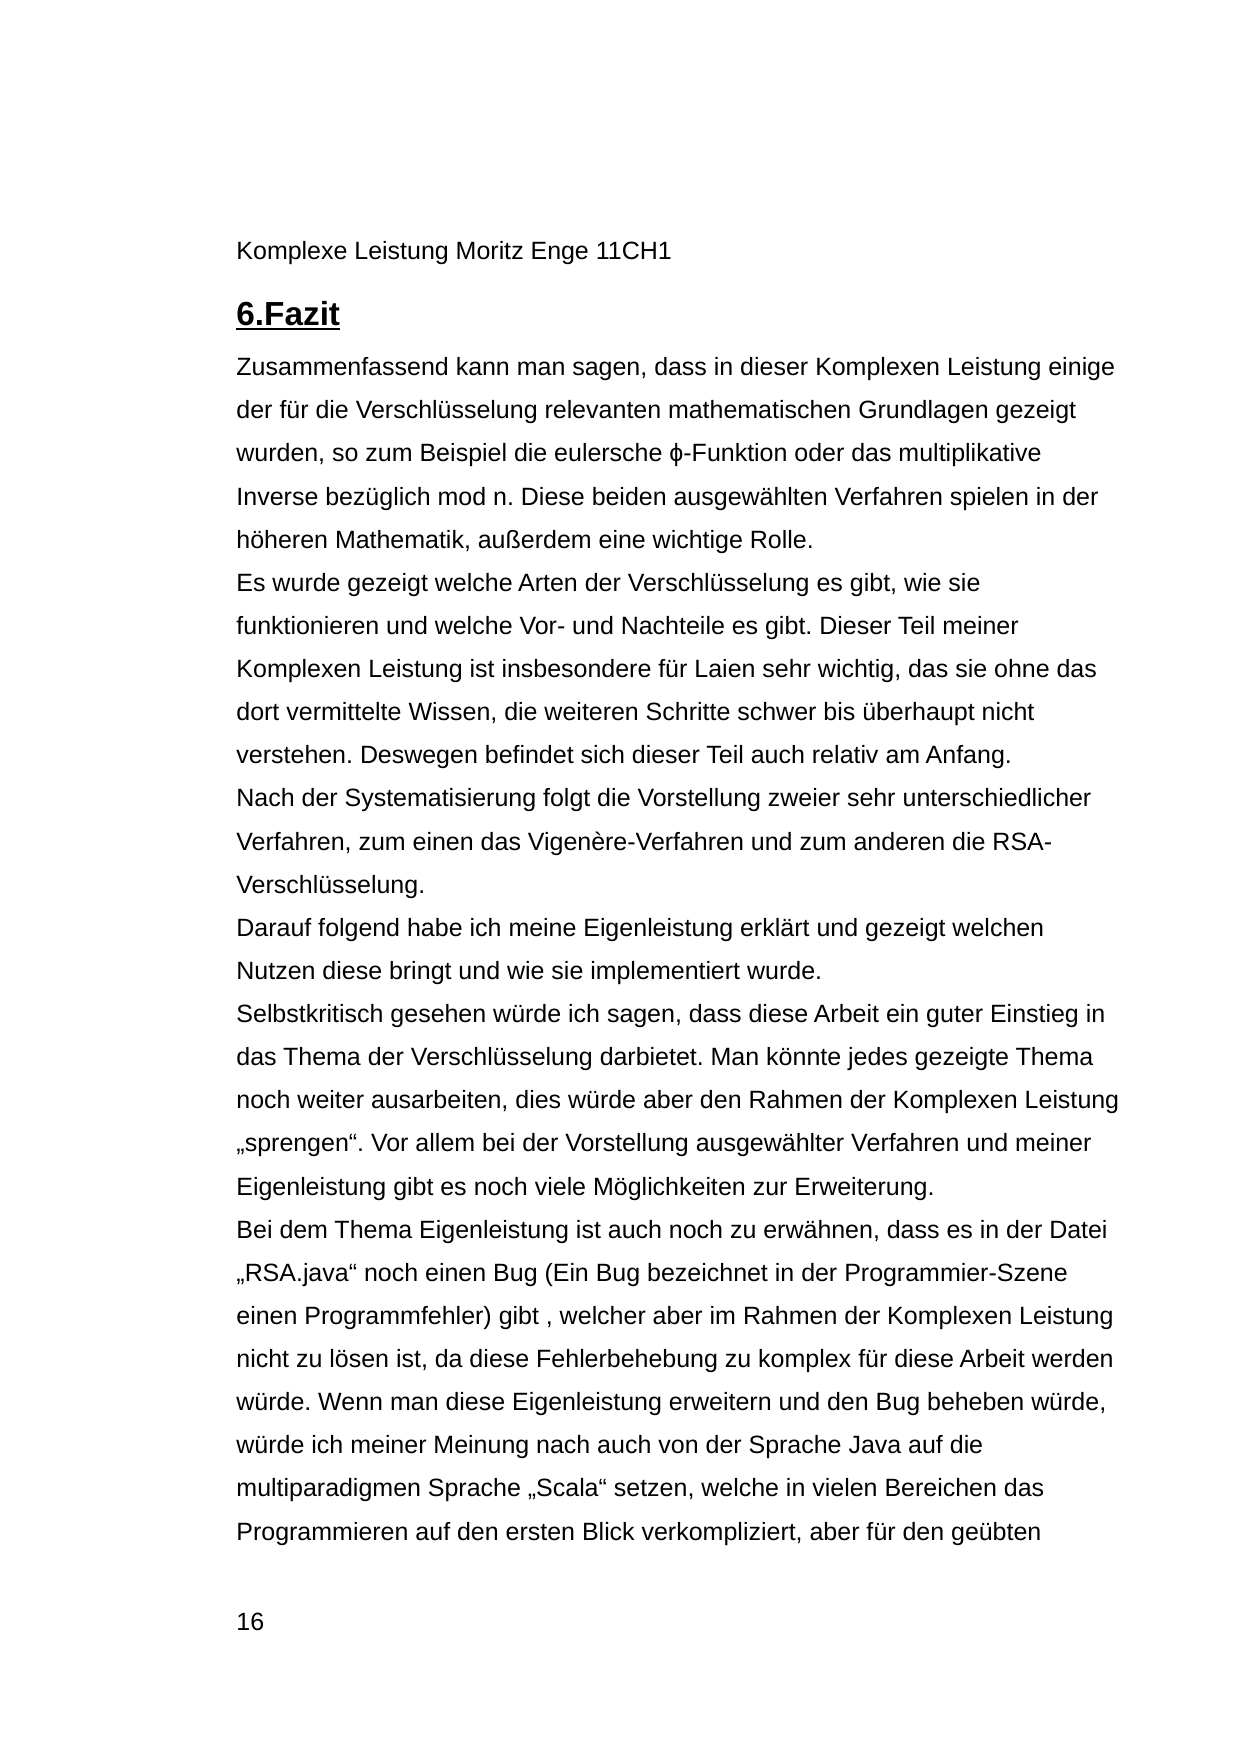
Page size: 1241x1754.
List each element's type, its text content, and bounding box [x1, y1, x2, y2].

text Zusammenfassend kann man sagen, dass in dieser Komplexen Leistung einige der für die Verschlüsselung relevanten mathematischen Grundlagen gezeigt wurden, so zum Beispiel die eulersche ϕ-Funktion oder das multiplikative Inverse bezüglich mod n. Diese beiden ausgewählten Verfahren spielen in der höheren Mathematik, außerdem eine wichtige Rolle. [236, 352, 1122, 553]
text Nach der Systematisierung folgt die Vorstellung zweier sehr unterschiedlicher Verfahren, zum einen das Vigenère-Verfahren und zum anderen die RSA-Verschlüsselung. [236, 783, 1122, 898]
text 6.Fazit [236, 294, 1122, 333]
text Bei dem Thema Eigenleistung ist auch noch zu erwähnen, dass es in der Datei „RSA.java“ noch einen Bug (Ein Bug bezeichnet in der Programmier-Szene einen Programmfehler) gibt , welcher aber im Rahmen der Komplexen Leistung nicht zu lösen ist, da diese Fehlerbehebung zu komplex für diese Arbeit werden würde. Wenn man diese Eigenleistung erweitern und den Bug beheben würde, würde ich meiner Meinung nach auch von der Sprache Java auf die multiparadigmen Sprache „Scala“ setzen, welche in vielen Bereichen das Programmieren auf den ersten Blick verkompliziert, aber für den geübten [236, 1214, 1122, 1545]
text Es wurde gezeigt welche Arten der Verschlüsselung es gibt, wie sie funktionieren und welche Vor- und Nachteile es gibt. Dieser Teil meiner Komplexen Leistung ist insbesondere für Laien sehr wichtig, das sie ohne das dort vermittelte Wissen, die weiteren Schritte schwer bis überhaupt nicht verstehen. Deswegen befindet sich dieser Teil auch relativ am Anfang. [236, 568, 1122, 769]
text Selbstkritisch gesehen würde ich sagen, dass diese Arbeit ein guter Einstieg in das Thema der Verschlüsselung darbietet. Man könnte jedes gezeigte Thema noch weiter ausarbeiten, dies würde aber den Rahmen der Komplexen Leistung „sprengen“. Vor allem bei der Vorstellung ausgewählter Verfahren und meiner Eigenleistung gibt es noch viele Möglichkeiten zur Erweiterung. [236, 999, 1122, 1200]
text Darauf folgend habe ich meine Eigenleistung erklärt und gezeigt welchen Nutzen diese bringt und wie sie implementiert wurde. [236, 913, 1122, 984]
